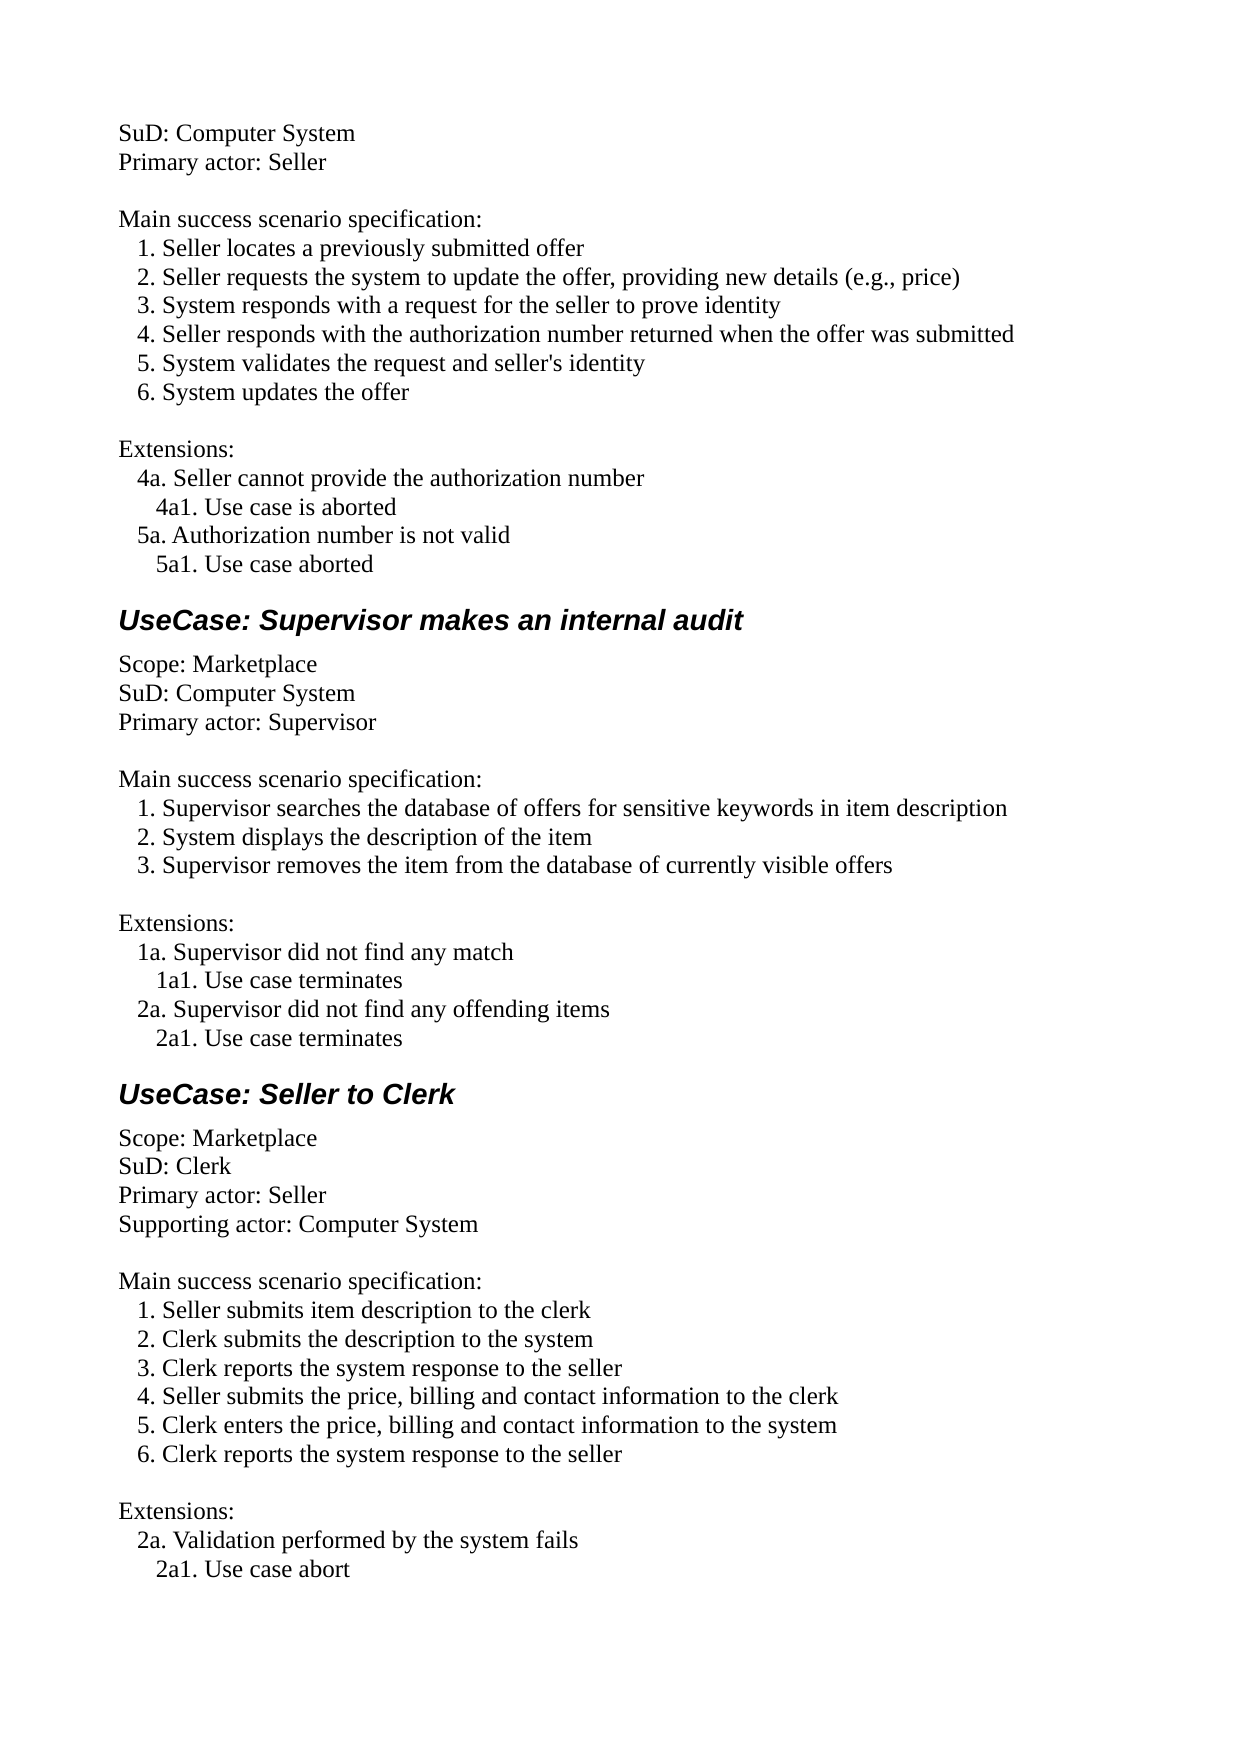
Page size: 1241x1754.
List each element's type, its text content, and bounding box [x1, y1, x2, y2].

text SuD: Computer System [118, 678, 1122, 707]
text 1. Seller submits item description to the clerk [118, 1295, 1122, 1324]
text 6. System updates the offer [118, 377, 1122, 406]
text 4. Seller submits the price, billing and contact information to the clerk [118, 1381, 1122, 1410]
text 2. System displays the description of the item [118, 822, 1122, 850]
text 4. Seller responds with the authorization number returned when the offer was submitted [118, 319, 1122, 348]
text 1. Supervisor searches the database of offers for sensitive keywords in item description [118, 793, 1122, 822]
text 1. Seller locates a previously submitted offer [118, 233, 1122, 262]
text 4a1. Use case is aborted [118, 492, 1122, 521]
text Scope: Marketplace [118, 649, 1122, 678]
text Primary actor: Seller [118, 147, 1122, 176]
subtitle UseCase: Supervisor makes an internal audit [118, 603, 1122, 637]
text Main success scenario specification: [118, 204, 1122, 233]
text Scope: Marketplace [118, 1123, 1122, 1151]
text 3. System responds with a request for the seller to prove identity [118, 291, 1122, 319]
text 1a. Supervisor did not find any match [118, 937, 1122, 965]
text 4a. Seller cannot provide the authorization number [118, 463, 1122, 492]
text Main success scenario specification: [118, 1266, 1122, 1295]
text 2a1. Use case terminates [118, 1023, 1122, 1052]
subtitle UseCase: Seller to Clerk [118, 1077, 1122, 1110]
text Supporting actor: Computer System [118, 1209, 1122, 1238]
text 2a. Validation performed by the system fails [118, 1525, 1122, 1554]
text SuD: Clerk [118, 1151, 1122, 1180]
text 5a. Authorization number is not valid [118, 521, 1122, 549]
text Extensions: [118, 908, 1122, 937]
text 2. Seller requests the system to update the offer, providing new details (e.g., price) [118, 262, 1122, 291]
text Extensions: [118, 1496, 1122, 1525]
text 2. Clerk submits the description to the system [118, 1324, 1122, 1353]
text Extensions: [118, 434, 1122, 463]
text 1a1. Use case terminates [118, 965, 1122, 994]
text 5a1. Use case aborted [118, 549, 1122, 578]
text 6. Clerk reports the system response to the seller [118, 1439, 1122, 1468]
text 2a. Supervisor did not find any offending items [118, 994, 1122, 1023]
text Primary actor: Supervisor [118, 707, 1122, 735]
text 3. Supervisor removes the item from the database of currently visible offers [118, 850, 1122, 879]
text 5. Clerk enters the price, billing and contact information to the system [118, 1410, 1122, 1439]
text 3. Clerk reports the system response to the seller [118, 1353, 1122, 1381]
text SuD: Computer System [118, 118, 1122, 147]
text 2a1. Use case abort [118, 1554, 1122, 1583]
text 5. System validates the request and seller's identity [118, 348, 1122, 377]
text Main success scenario specification: [118, 764, 1122, 793]
text Primary actor: Seller [118, 1180, 1122, 1209]
